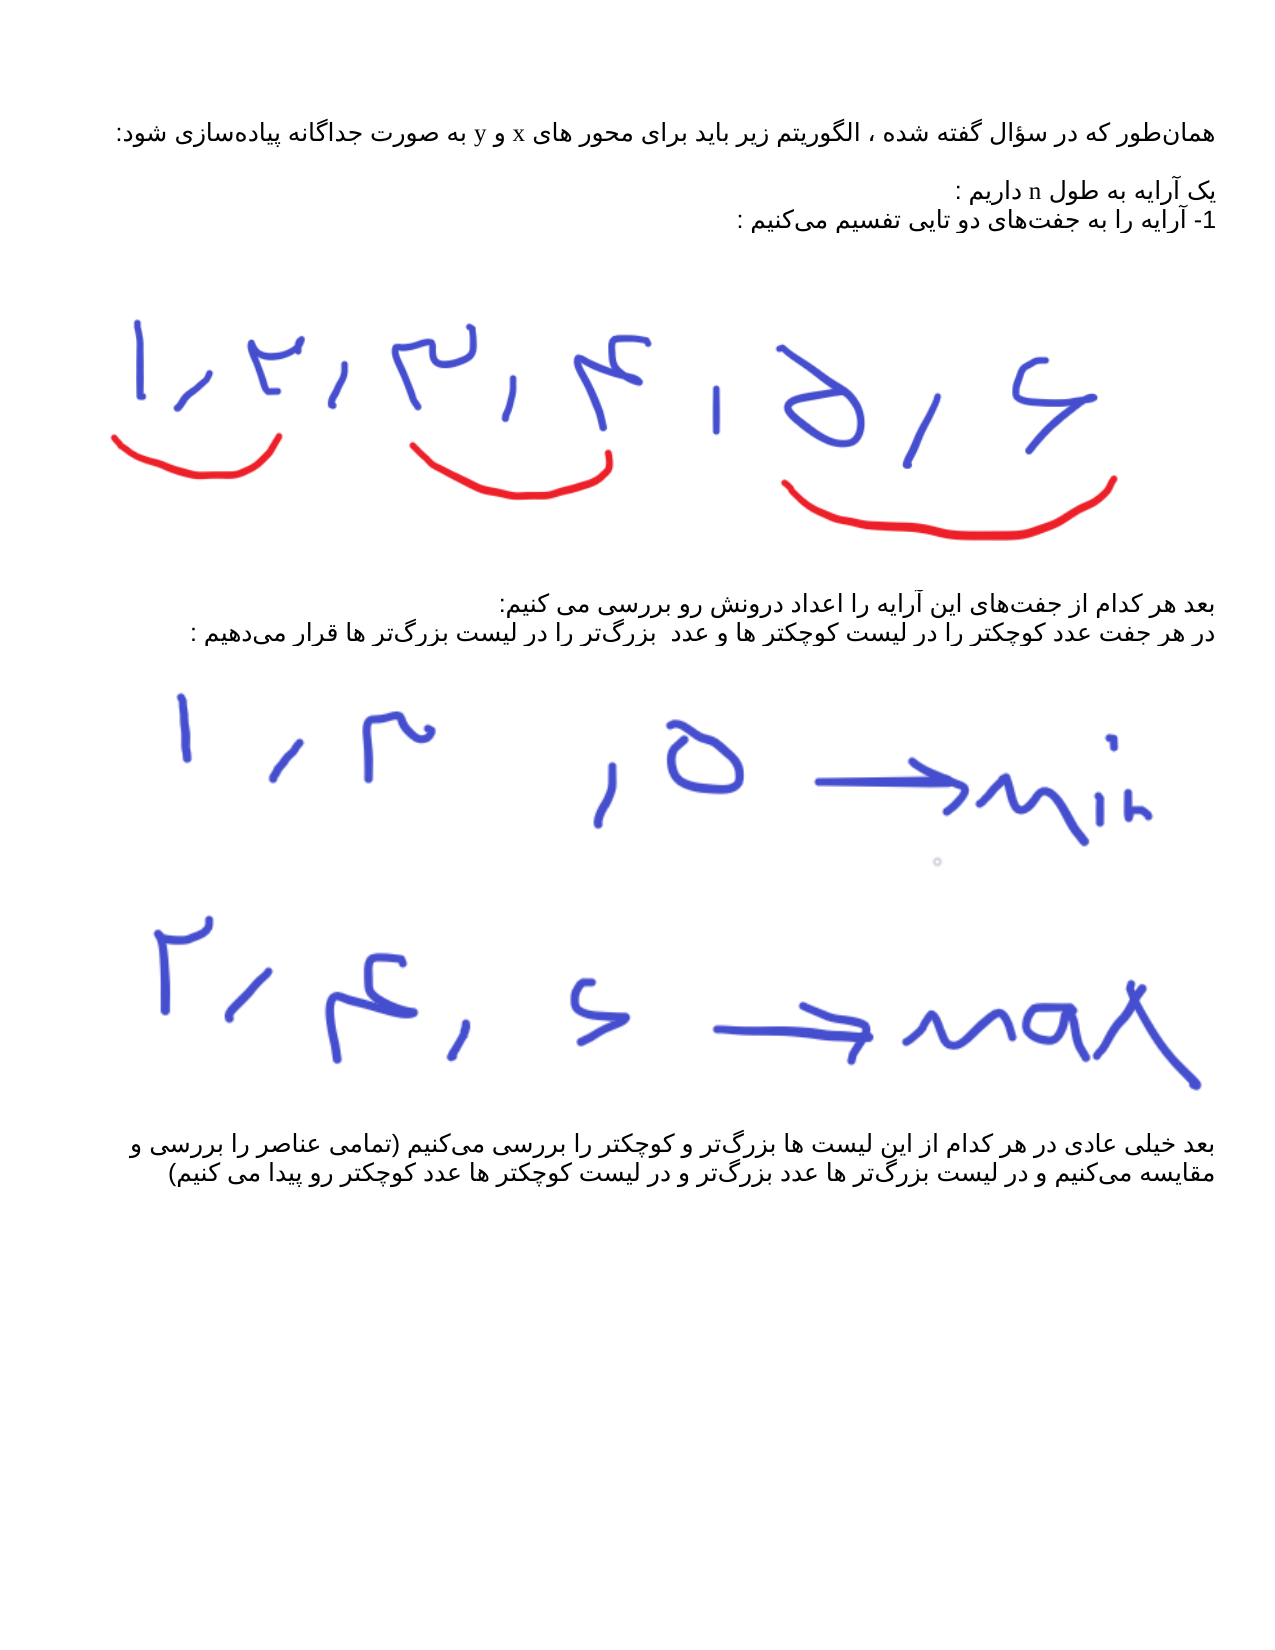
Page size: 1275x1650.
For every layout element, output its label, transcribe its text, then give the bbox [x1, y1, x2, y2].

text بعد خیلی عادی در هر کدام از این لیست ها بزرگ‌تر و کوچکتر را بررسی می‌کنیم (تمامی عناصر را بررسی و مقایسه می‌کنیم و در لیست بزرگ‌تر ها عدد بزرگ‌تر و در لیست کوچکتر ها عدد کوچکتر رو پیدا می کنیم) [64, 647, 1216, 1187]
text یک آرایه به طول n داریم : [64, 176, 1216, 204]
text همان‌طور که در سؤال گفته شده ، الگوریتم زیر باید برای محور های x و y به صورت جداگانه پیاده‌سازی شود: [64, 118, 1216, 147]
text در هر جفت عدد کوچکتر را در لیست کوچکتر ها و عدد بزرگ‌تر را در لیست بزرگ‌تر ها قرار می‌دهیم : [64, 618, 1216, 647]
text بعد هر کدام از جفت‌های این آرایه را اعداد درونش رو بررسی می کنیم: [64, 590, 1216, 618]
picture [75, 646, 1205, 1130]
picture [63, 233, 1217, 590]
text 1- آرایه را به جفت‌های دو تایی تفسیم می‌کنیم : [64, 204, 1216, 233]
